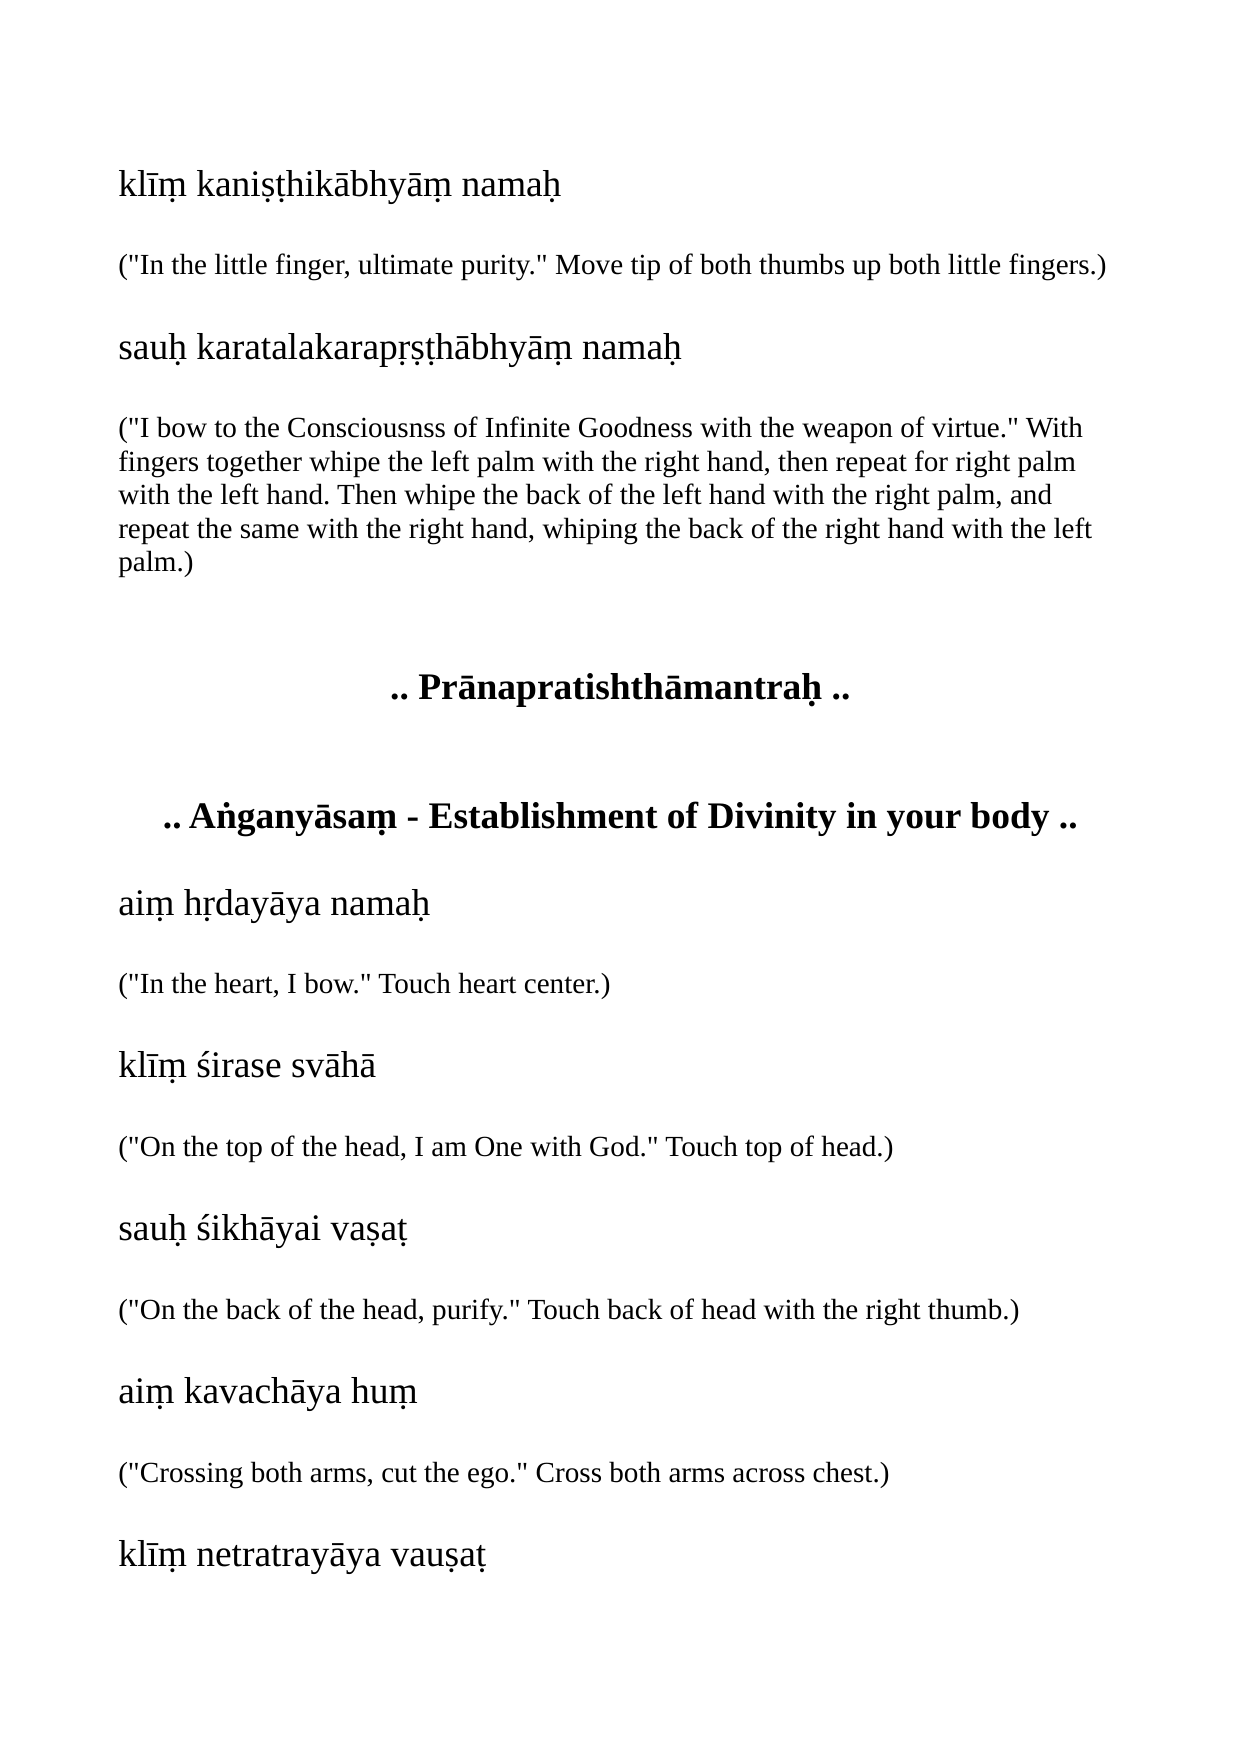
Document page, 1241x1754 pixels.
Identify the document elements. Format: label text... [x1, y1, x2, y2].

text aiṃ hṛdayāya namaḥ [118, 880, 1122, 923]
text sauḥ karatalakarapṛṣṭhābhyāṃ namaḥ [118, 324, 1122, 367]
text .. Aṅganyāsaṃ - Establishment of Divinity in your body .. [118, 794, 1122, 837]
text klīṃ śirase svāhā [118, 1043, 1122, 1086]
text klīṃ netratrayāya vauṣaṭ [118, 1532, 1122, 1575]
text ("On the top of the head, I am One with God." Touch top of head.) [118, 1129, 1122, 1163]
text aiṃ kavachāya huṃ [118, 1369, 1122, 1412]
text klīṃ kaniṣṭhikābhyāṃ namaḥ [118, 161, 1122, 204]
text sauḥ śikhāyai vaṣaṭ [118, 1206, 1122, 1249]
text ("On the back of the head, purify." Touch back of head with the right thumb.) [118, 1292, 1122, 1326]
text ("In the little finger, ultimate purity." Move tip of both thumbs up both little fingers.) [118, 247, 1122, 281]
text ("In the heart, I bow." Touch heart center.) [118, 966, 1122, 1000]
text ("I bow to the Consciousnss of Infinite Goodness with the weapon of virtue." With fingers together whipe the left palm with the right hand, then repeat for right palm with the left hand. Then whipe the back of the left hand with the right palm, and repeat the same with the right hand, whiping the back of the right hand with the left palm.) [118, 410, 1122, 578]
text ("Crossing both arms, cut the ego." Cross both arms across chest.) [118, 1455, 1122, 1488]
text .. Prānapratishthāmantraḥ .. [118, 664, 1122, 707]
